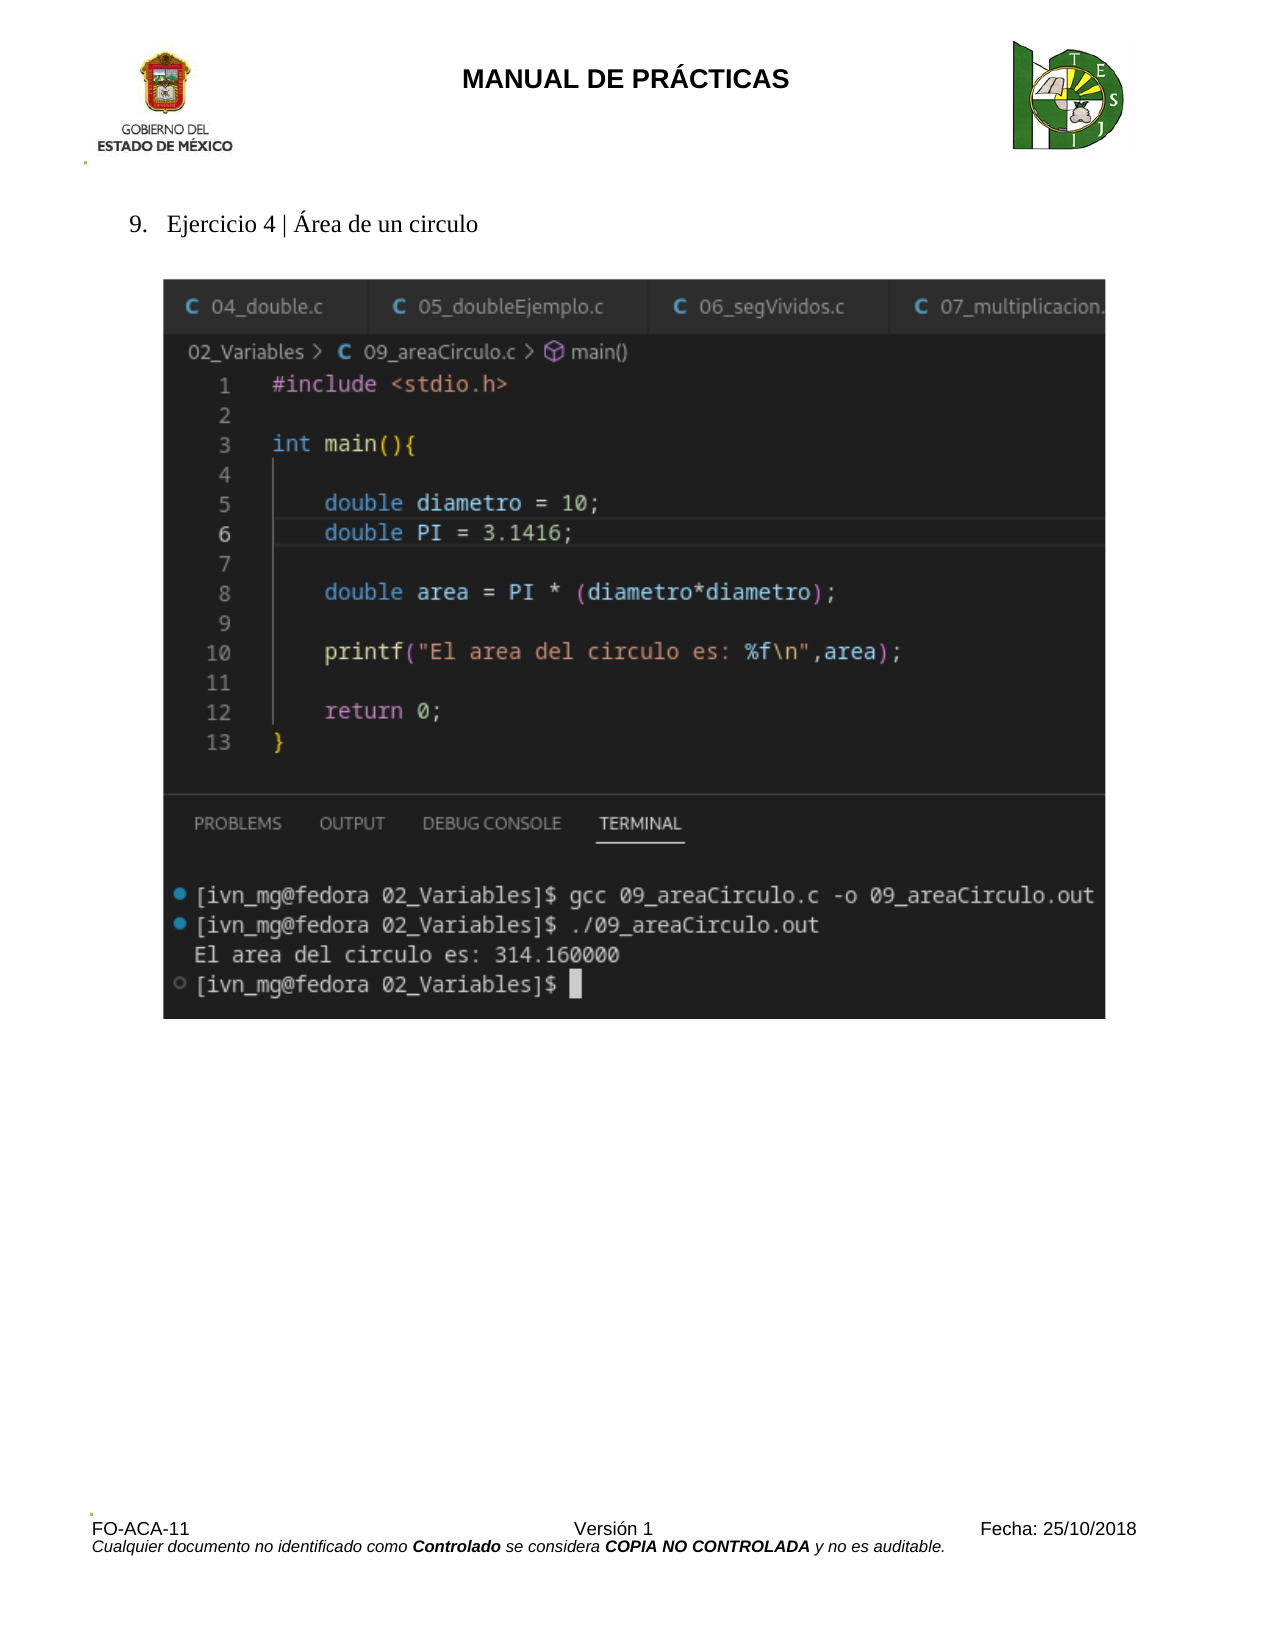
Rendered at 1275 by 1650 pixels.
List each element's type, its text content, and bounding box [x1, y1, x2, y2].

picture [89, 41, 235, 160]
picture [163, 278, 1106, 1019]
picture [1012, 40, 1130, 156]
list Ejercicio 4 | Área de un circulo [129, 209, 1177, 238]
